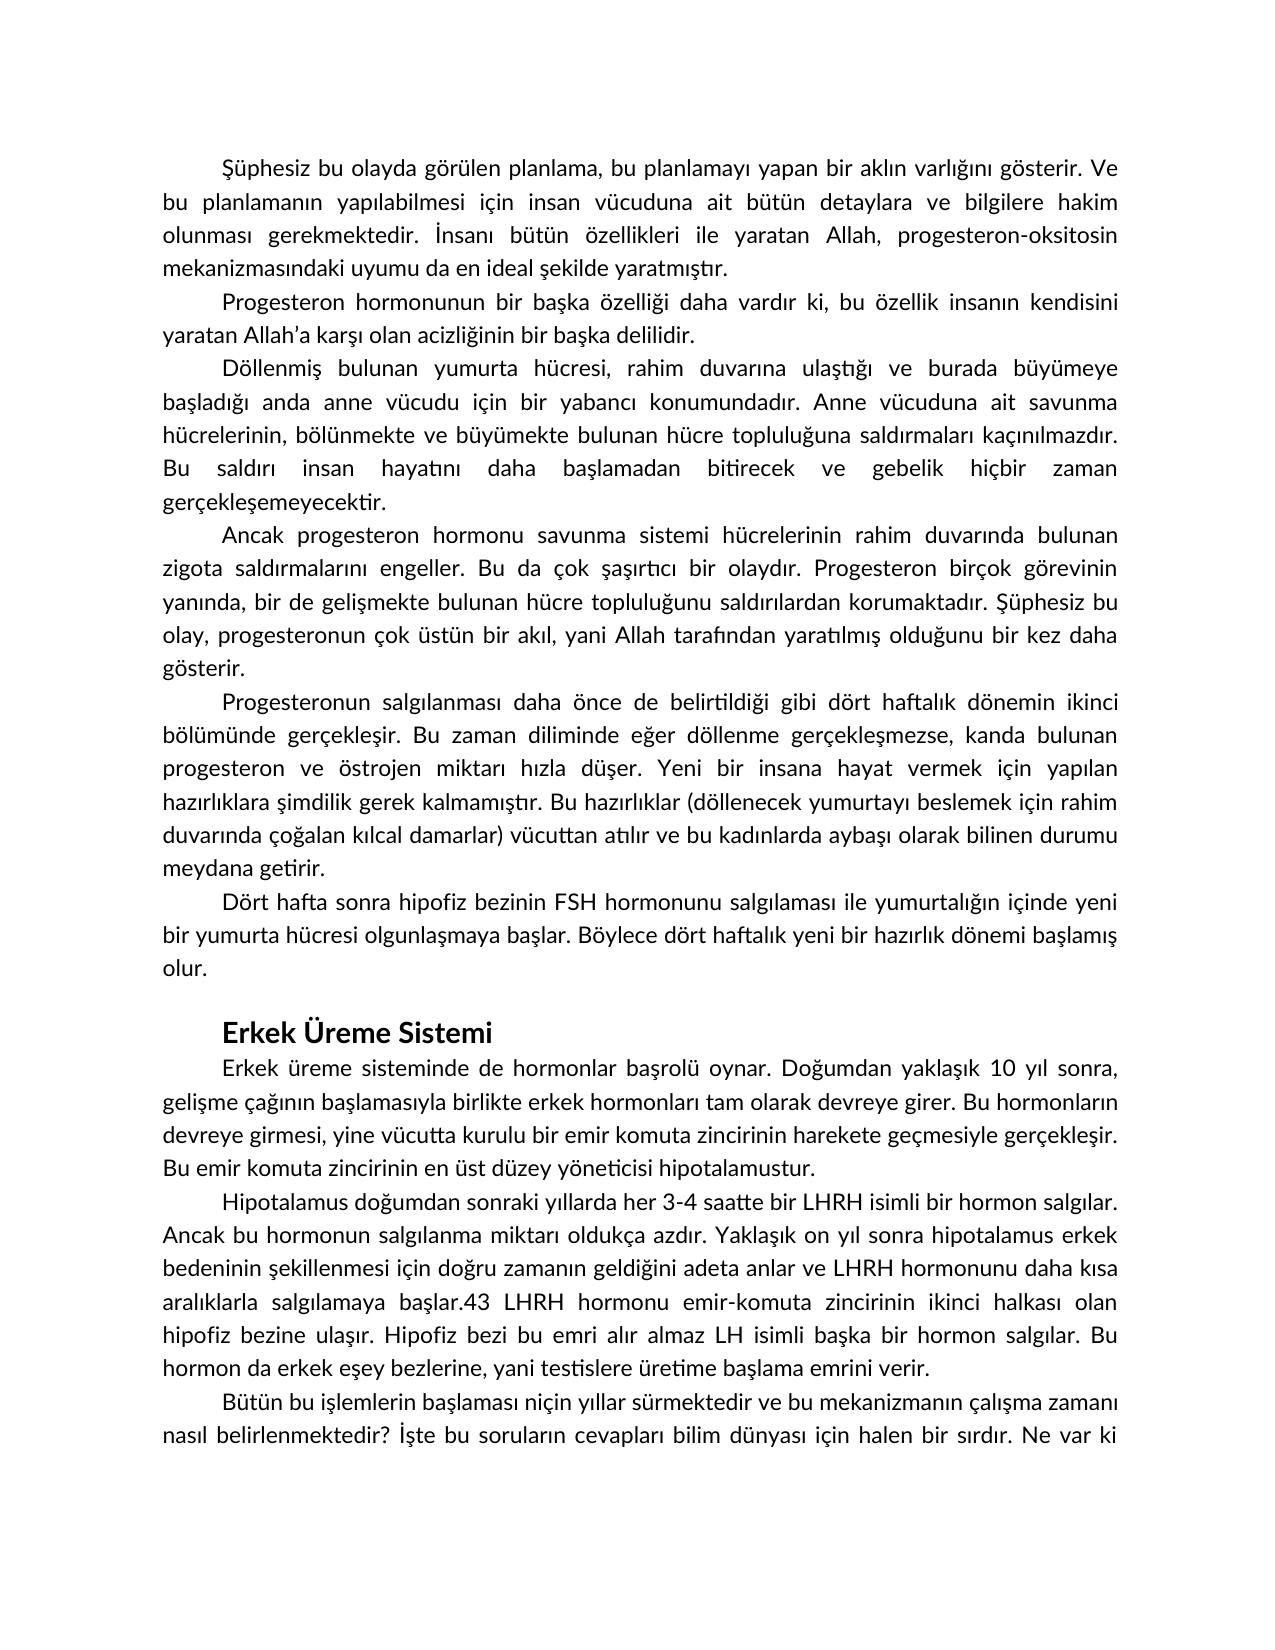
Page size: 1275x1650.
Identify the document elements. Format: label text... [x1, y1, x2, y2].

text Bütün bu işlemlerin başlaması niçin yıllar sürmektedir ve bu mekanizmanın çalışma zamanı nasıl belirlenmektedir? İşte bu soruların cevapları bilim dünyası için halen bir sırdır. Ne var ki [162, 1383, 1119, 1450]
text Erkek Üreme Sistemi [162, 1017, 1119, 1050]
text Şüphesiz bu olayda görülen planlama, bu planlamayı yapan bir aklın varlığını gösterir. Ve bu planlamanın yapılabilmesi için insan vücuduna ait bütün detaylara ve bilgilere hakim olunması gerekmektedir. İnsanı bütün özellikleri ile yaratan Allah, progesteron-oksitosin mekanizmasındaki uyumu da en ideal şekilde yaratmıştır. [162, 150, 1119, 283]
text Progesteronun salgılanması daha önce de belirtildiği gibi dört haftalık dönemin ikinci bölümünde gerçekleşir. Bu zaman diliminde eğer döllenme gerçekleşmezse, kanda bulunan progesteron ve östrojen miktarı hızla düşer. Yeni bir insana hayat vermek için yapılan hazırlıklara şimdilik gerek kalmamıştır. Bu hazırlıklar (döllenecek yumurtayı beslemek için rahim duvarında çoğalan kılcal damarlar) vücuttan atılır ve bu kadınlarda aybaşı olarak bilinen durumu meydana getirir. [162, 683, 1119, 883]
text Ancak progesteron hormonu savunma sistemi hücrelerinin rahim duvarında bulunan zigota saldırmalarını engeller. Bu da çok şaşırtıcı bir olaydır. Progesteron birçok görevinin yanında, bir de gelişmekte bulunan hücre topluluğunu saldırılardan korumaktadır. Şüphesiz bu olay, progesteronun çok üstün bir akıl, yani Allah tarafından yaratılmış olduğunu bir kez daha gösterir. [162, 517, 1119, 683]
text Dört hafta sonra hipofiz bezinin FSH hormonunu salgılaması ile yumurtalığın içinde yeni bir yumurta hücresi olgunlaşmaya başlar. Böylece dört haftalık yeni bir hazırlık dönemi başlamış olur. [162, 883, 1119, 983]
text Progesteron hormonunun bir başka özelliği daha vardır ki, bu özellik insanın kendisini yaratan Allah’a karşı olan acizliğinin bir başka delilidir. [162, 283, 1119, 350]
text Hipotalamus doğumdan sonraki yıllarda her 3-4 saatte bir LHRH isimli bir hormon salgılar. Ancak bu hormonun salgılanma miktarı oldukça azdır. Yaklaşık on yıl sonra hipotalamus erkek bedeninin şekillenmesi için doğru zamanın geldiğini adeta anlar ve LHRH hormonunu daha kısa aralıklarla salgılamaya başlar.43 LHRH hormonu emir-komuta zincirinin ikinci halkası olan hipofiz bezine ulaşır. Hipofiz bezi bu emri alır almaz LH isimli başka bir hormon salgılar. Bu hormon da erkek eşey bezlerine, yani testislere üretime başlama emrini verir. [162, 1183, 1119, 1383]
text Döllenmiş bulunan yumurta hücresi, rahim duvarına ulaştığı ve burada büyümeye başladığı anda anne vücudu için bir yabancı konumundadır. Anne vücuduna ait savunma hücrelerinin, bölünmekte ve büyümekte bulunan hücre topluluğuna saldırmaları kaçınılmazdır. Bu saldırı insan hayatını daha başlamadan bitirecek ve gebelik hiçbir zaman gerçekleşemeyecektir. [162, 350, 1119, 517]
text Erkek üreme sisteminde de hormonlar başrolü oynar. Doğumdan yaklaşık 10 yıl sonra, gelişme çağının başlamasıyla birlikte erkek hormonları tam olarak devreye girer. Bu hormonların devreye girmesi, yine vücutta kurulu bir emir komuta zincirinin harekete geçmesiyle gerçekleşir. Bu emir komuta zincirinin en üst düzey yöneticisi hipotalamustur. [162, 1050, 1119, 1183]
